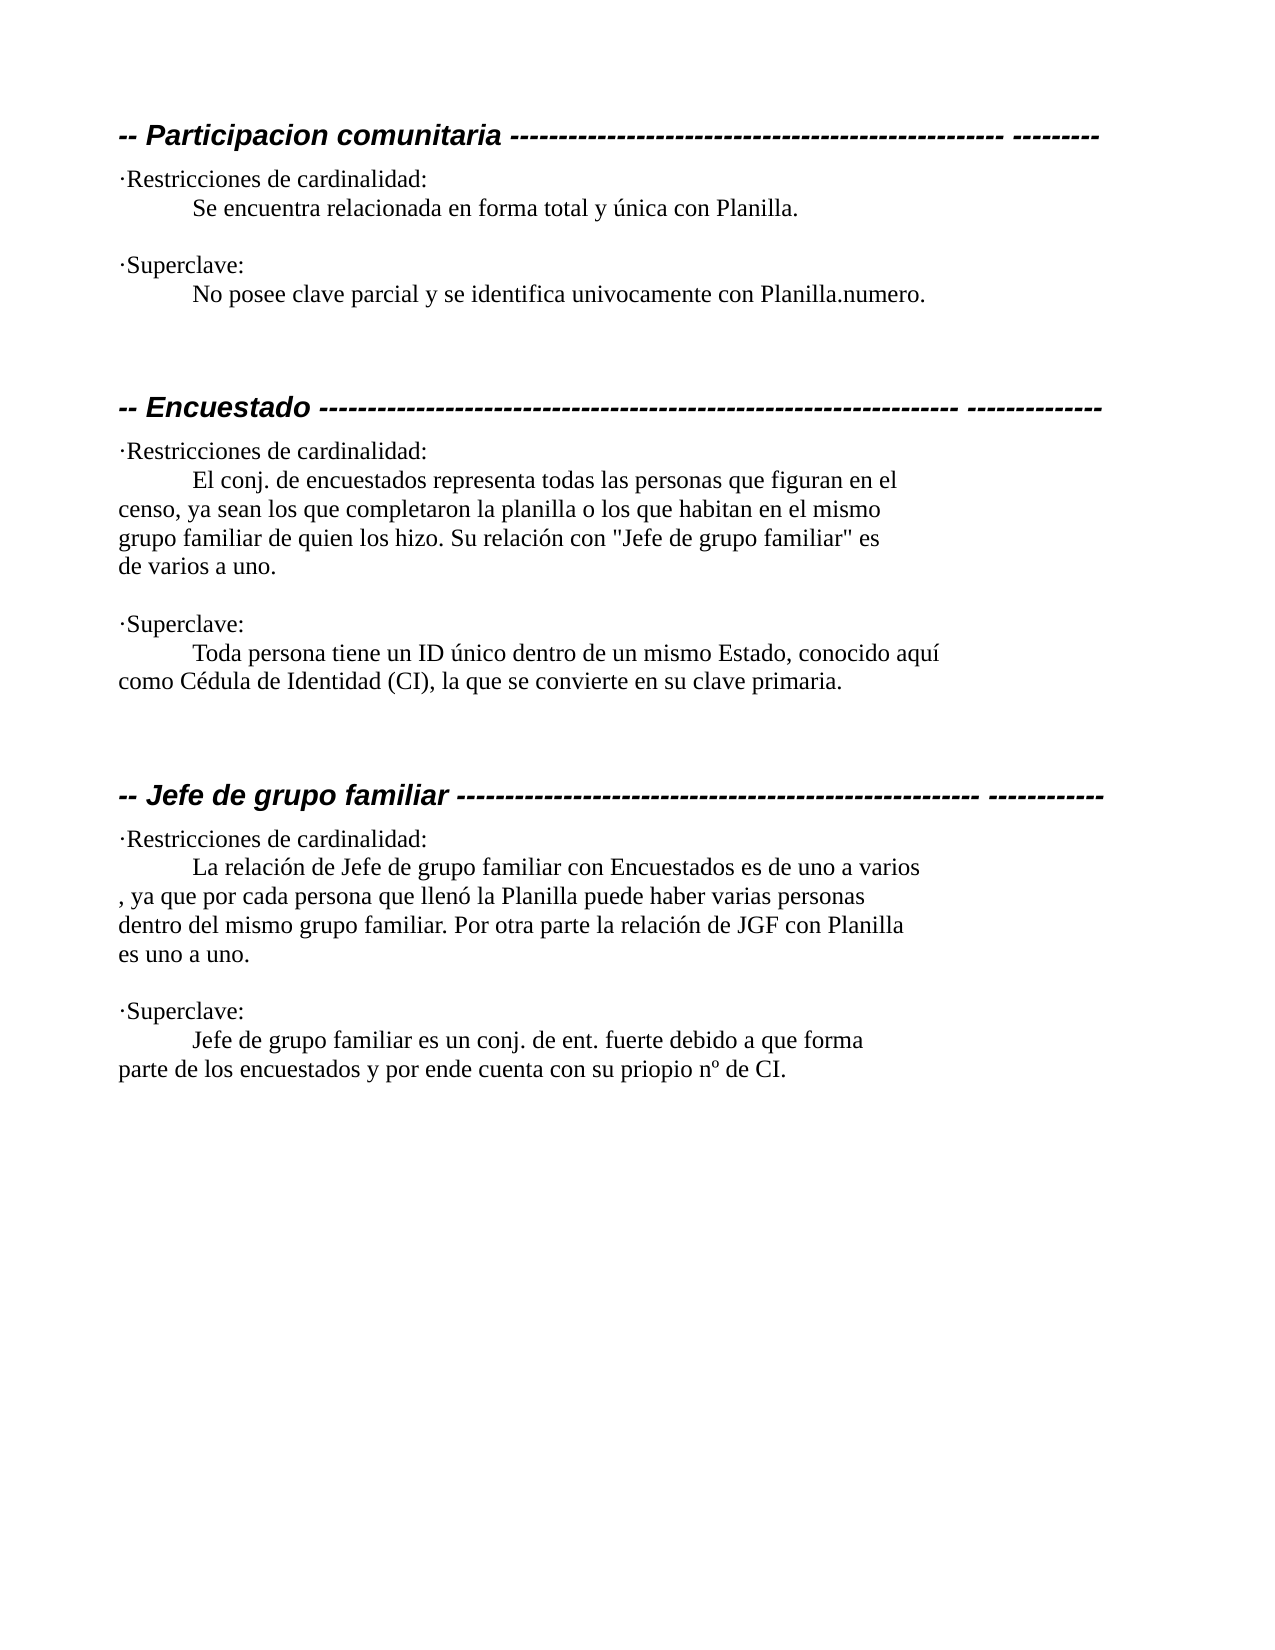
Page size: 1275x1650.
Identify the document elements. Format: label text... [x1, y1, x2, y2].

text parte de los encuestados y por ende cuenta con su priopio nº de CI. [118, 1054, 1157, 1082]
text censo, ya sean los que completaron la planilla o los que habitan en el mismo [118, 494, 1157, 523]
text como Cédula de Identidad (CI), la que se convierte en su clave primaria. [118, 666, 1157, 695]
subtitle -- Participacion comunitaria --------------------------------------------------- --------- [118, 118, 1157, 152]
subtitle -- Encuestado ------------------------------------------------------------------ -------------- [118, 390, 1157, 424]
text es uno a uno. [118, 939, 1157, 967]
text Se encuentra relacionada en forma total y única con Planilla. [118, 193, 1157, 222]
text , ya que por cada persona que llenó la Planilla puede haber varias personas [118, 881, 1157, 910]
text La relación de Jefe de grupo familiar con Encuestados es de uno a varios [118, 852, 1157, 881]
subtitle -- Jefe de grupo familiar ------------------------------------------------------ ------------ [118, 778, 1157, 811]
text ·Superclave: [118, 609, 1157, 638]
text ·Superclave: [118, 996, 1157, 1025]
text de varios a uno. [118, 551, 1157, 580]
text ·Restricciones de cardinalidad: [118, 164, 1157, 193]
text ·Restricciones de cardinalidad: [118, 824, 1157, 852]
text dentro del mismo grupo familiar. Por otra parte la relación de JGF con Planilla [118, 910, 1157, 939]
text grupo familiar de quien los hizo. Su relación con "Jefe de grupo familiar" es [118, 523, 1157, 551]
text ·Restricciones de cardinalidad: [118, 436, 1157, 465]
text Toda persona tiene un ID único dentro de un mismo Estado, conocido aquí [118, 638, 1157, 666]
text El conj. de encuestados representa todas las personas que figuran en el [118, 465, 1157, 494]
text Jefe de grupo familiar es un conj. de ent. fuerte debido a que forma [118, 1025, 1157, 1054]
text ·Superclave: [118, 250, 1157, 279]
text No posee clave parcial y se identifica univocamente con Planilla.numero. [118, 279, 1157, 308]
